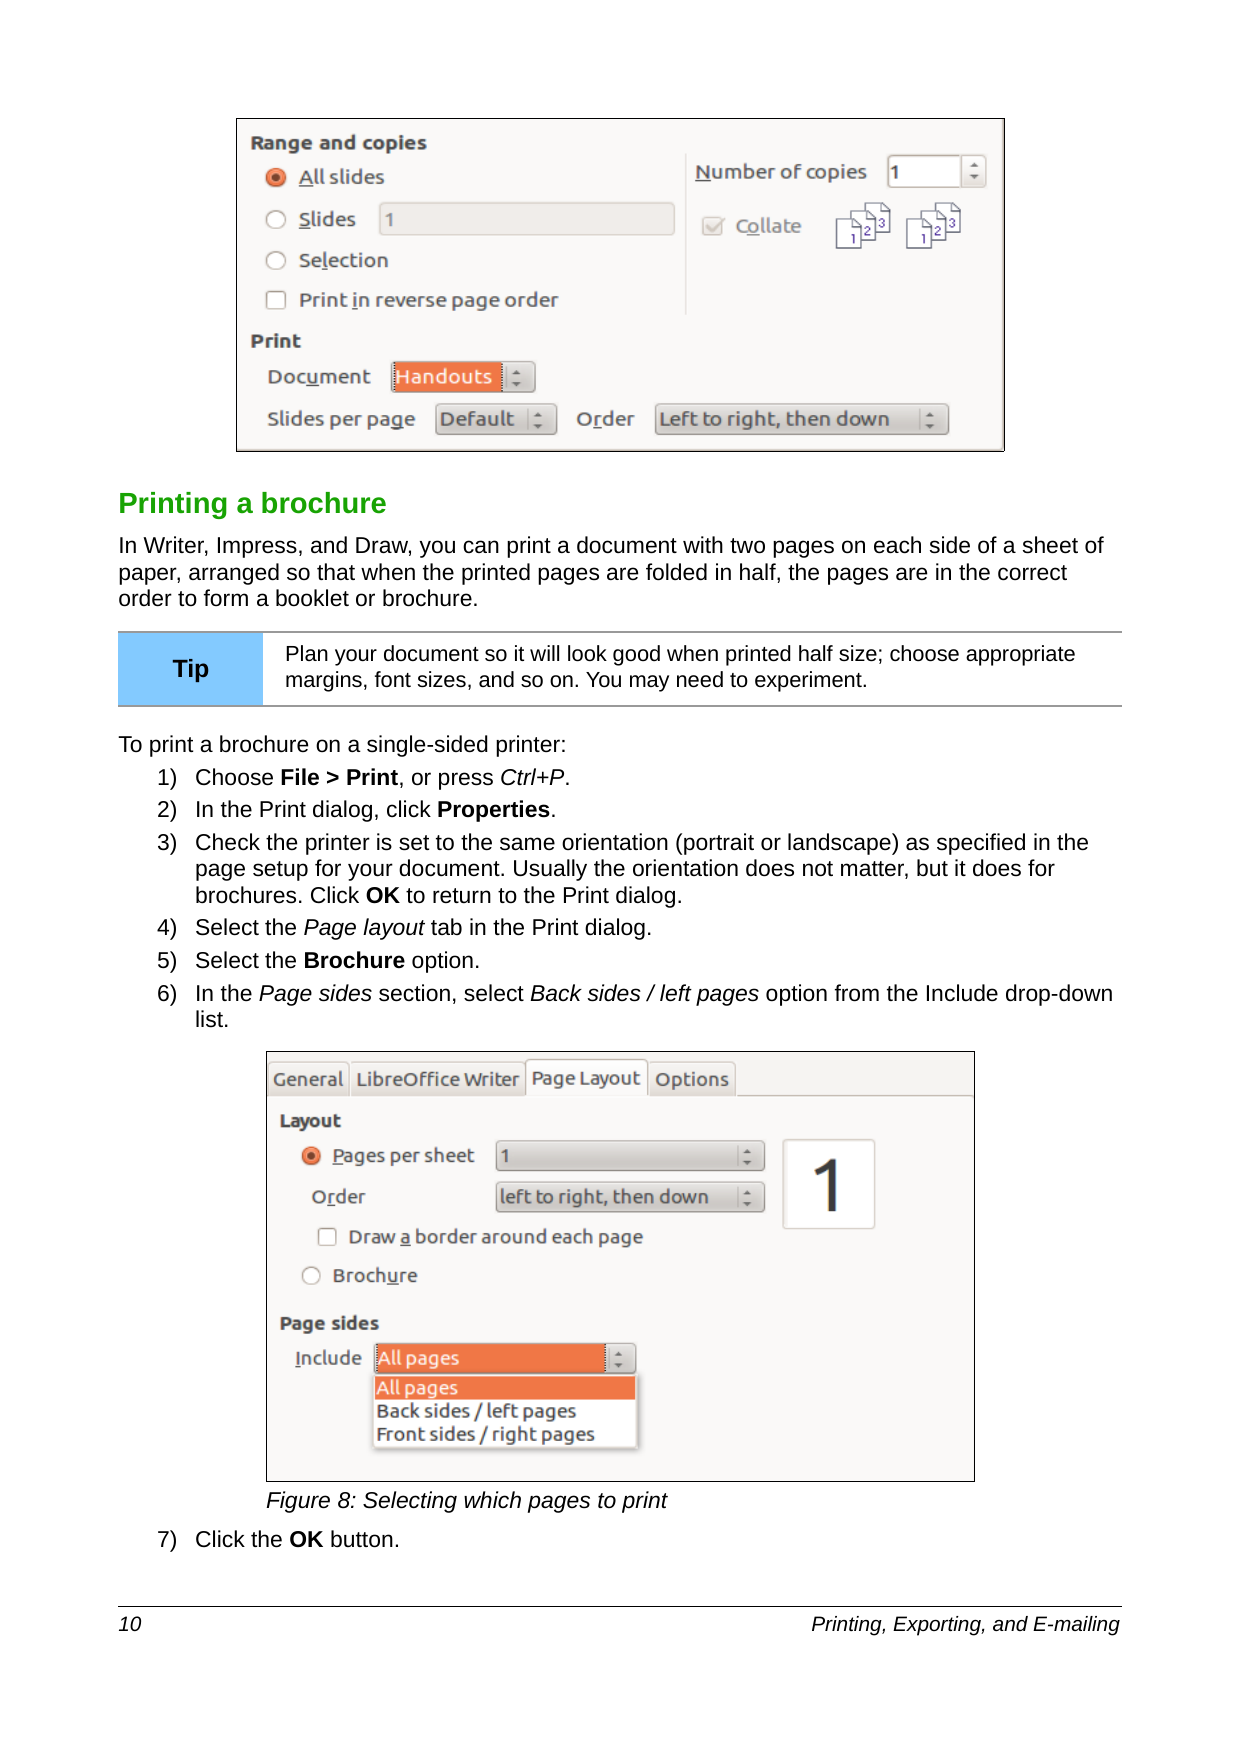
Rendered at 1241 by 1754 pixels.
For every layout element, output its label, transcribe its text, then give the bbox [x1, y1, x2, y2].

subtitle Printing a brochure [118, 487, 1122, 520]
list Check the printer is set to the same orientation (portrait or landscape) as specified in the page setup for your document. Usually the orientation does not matter, but it does for brochures. Click OK to return to the Print dialog. [177, 829, 1122, 908]
list Select the Brochure option. [177, 947, 1122, 973]
list In the Print dialog, click Properties. [177, 796, 1122, 823]
picture [267, 1052, 974, 1481]
list In the Page sides section, select Back sides / left pages option from the Include drop-down list. [177, 979, 1122, 1032]
table_header Plan your document so it will look good when printed half size; choose appropriate margins, font sizes, and so on. You may need to experiment. [264, 633, 1122, 705]
list Choose File > Print, or press Ctrl+P. [177, 764, 1122, 790]
text In Writer, Impress, and Draw, you can print a document with two pages on each side of a sheet of paper, arranged so that when the printed pages are folded in half, the pages are in the correct order to form a booklet or brochure. [118, 532, 1122, 612]
list Click the OK button. [177, 1526, 1122, 1552]
table_header Tip [118, 633, 263, 705]
list To print a brochure on a single-sided printer: [118, 731, 1122, 757]
list Select the Page layout tab in the Print dialog. [177, 914, 1122, 941]
text Figure 8: Selecting which pages to print [266, 1487, 974, 1514]
picture [237, 119, 1004, 451]
